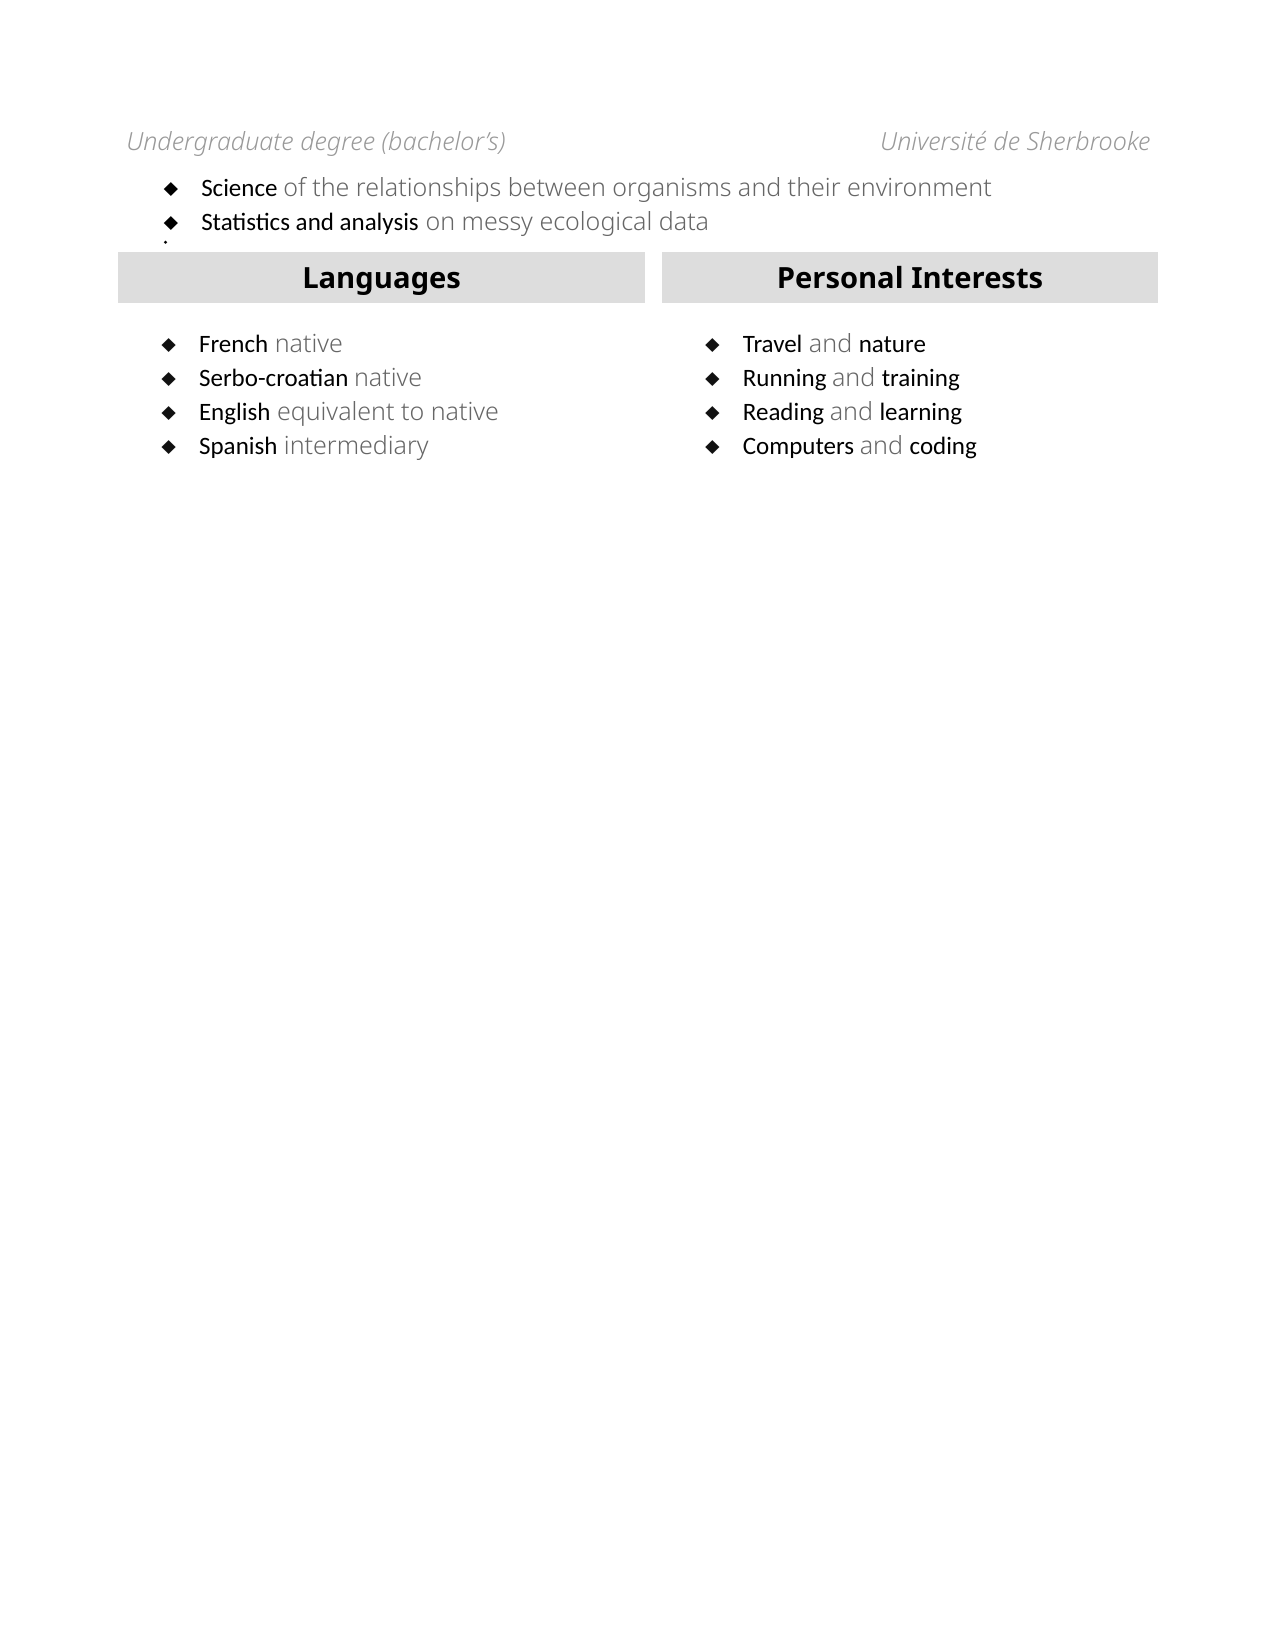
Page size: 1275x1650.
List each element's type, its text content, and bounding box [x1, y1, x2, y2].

table_cell Travel and nature Running and training Reading and learning Computers and coding [662, 303, 1158, 468]
table_cell French native Serbo-croatian native English equivalent to native Spanish intermediary [118, 303, 645, 468]
table_cell Science of the relationships between organisms and their environment Statistics and analysis on messy ecological data [120, 164, 1156, 252]
table_cell Undergraduate degree (bachelor’s) [120, 118, 806, 164]
table_header [645, 252, 662, 303]
table_header Personal Interests [662, 252, 1158, 303]
table_header Languages [118, 252, 645, 303]
table_cell Université de Sherbrooke [806, 118, 1156, 164]
table_cell [645, 303, 662, 468]
